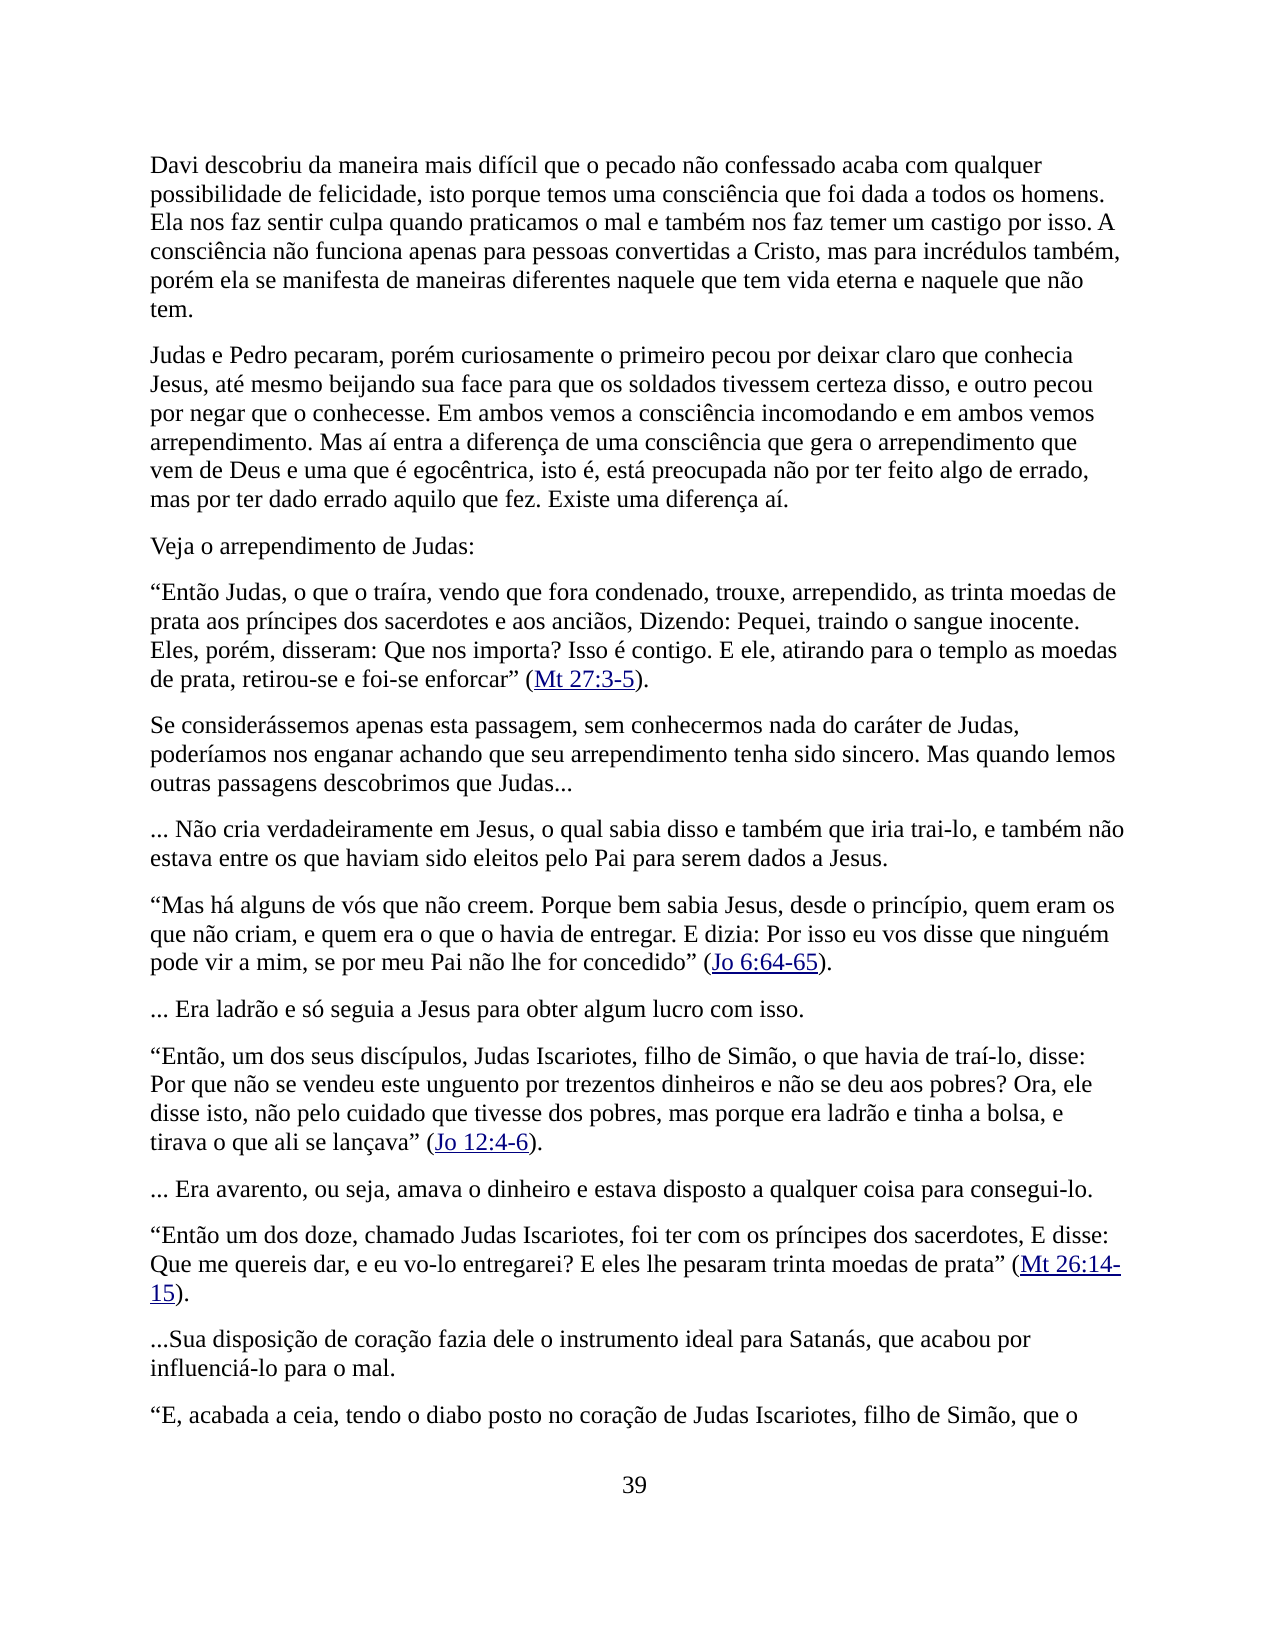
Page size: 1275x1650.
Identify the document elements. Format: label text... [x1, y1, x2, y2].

text Veja o arrependimento de Judas: [150, 531, 1125, 559]
text “Então, um dos seus discípulos, Judas Iscariotes, filho de Simão, o que havia de traí-lo, disse: Por que não se vendeu este unguento por trezentos dinheiros e não se deu aos pobres? Ora, ele disse isto, não pelo cuidado que tivesse dos pobres, mas porque era ladrão e tinha a bolsa, e tirava o que ali se lançava” (Jo 12:4-6). [150, 1041, 1125, 1156]
text “Então Judas, o que o traíra, vendo que fora condenado, trouxe, arrependido, as trinta moedas de prata aos príncipes dos sacerdotes e aos anciãos, Dizendo: Pequei, traindo o sangue inocente. Eles, porém, disseram: Que nos importa? Isso é contigo. E ele, atirando para o templo as moedas de prata, retirou-se e foi-se enforcar” (Mt 27:3-5). [150, 577, 1125, 692]
text ... Era avarento, ou seja, amava o dinheiro e estava disposto a qualquer coisa para consegui-lo. [150, 1174, 1125, 1202]
text Se considerássemos apenas esta passagem, sem conhecermos nada do caráter de Judas, poderíamos nos enganar achando que seu arrependimento tenha sido sincero. Mas quando lemos outras passagens descobrimos que Judas... [150, 710, 1125, 797]
text ... Era ladrão e só seguia a Jesus para obter algum lucro com isso. [150, 994, 1125, 1023]
text “E, acabada a ceia, tendo o diabo posto no coração de Judas Iscariotes, filho de Simão, que o [150, 1400, 1125, 1429]
text “Então um dos doze, chamado Judas Iscariotes, foi ter com os príncipes dos sacerdotes, E disse: Que me quereis dar, e eu vo-lo entregarei? E eles lhe pesaram trinta moedas de prata” (Mt 26:14-15). [150, 1220, 1125, 1307]
text ...Sua disposição de coração fazia dele o instrumento ideal para Satanás, que acabou por influenciá-lo para o mal. [150, 1324, 1125, 1382]
text ... Não cria verdadeiramente em Jesus, o qual sabia disso e também que iria trai-lo, e também não estava entre os que haviam sido eleitos pelo Pai para serem dados a Jesus. [150, 814, 1125, 872]
text Davi descobriu da maneira mais difícil que o pecado não confessado acaba com qualquer possibilidade de felicidade, isto porque temos uma consciência que foi dada a todos os homens. Ela nos faz sentir culpa quando praticamos o mal e também nos faz temer um castigo por isso. A consciência não funciona apenas para pessoas convertidas a Cristo, mas para incrédulos também, porém ela se manifesta de maneiras diferentes naquele que tem vida eterna e naquele que não tem. [150, 150, 1125, 322]
text “Mas há alguns de vós que não creem. Porque bem sabia Jesus, desde o princípio, quem eram os que não criam, e quem era o que o havia de entregar. E dizia: Por isso eu vos disse que ninguém pode vir a mim, se por meu Pai não lhe for concedido” (Jo 6:64-65). [150, 890, 1125, 976]
text Judas e Pedro pecaram, porém curiosamente o primeiro pecou por deixar claro que conhecia Jesus, até mesmo beijando sua face para que os soldados tivessem certeza disso, e outro pecou por negar que o conhecesse. Em ambos vemos a consciência incomodando e em ambos vemos arrependimento. Mas aí entra a diferença de uma consciência que gera o arrependimento que vem de Deus e uma que é egocêntrica, isto é, está preocupada não por ter feito algo de errado, mas por ter dado errado aquilo que fez. Existe uma diferença aí. [150, 340, 1125, 513]
